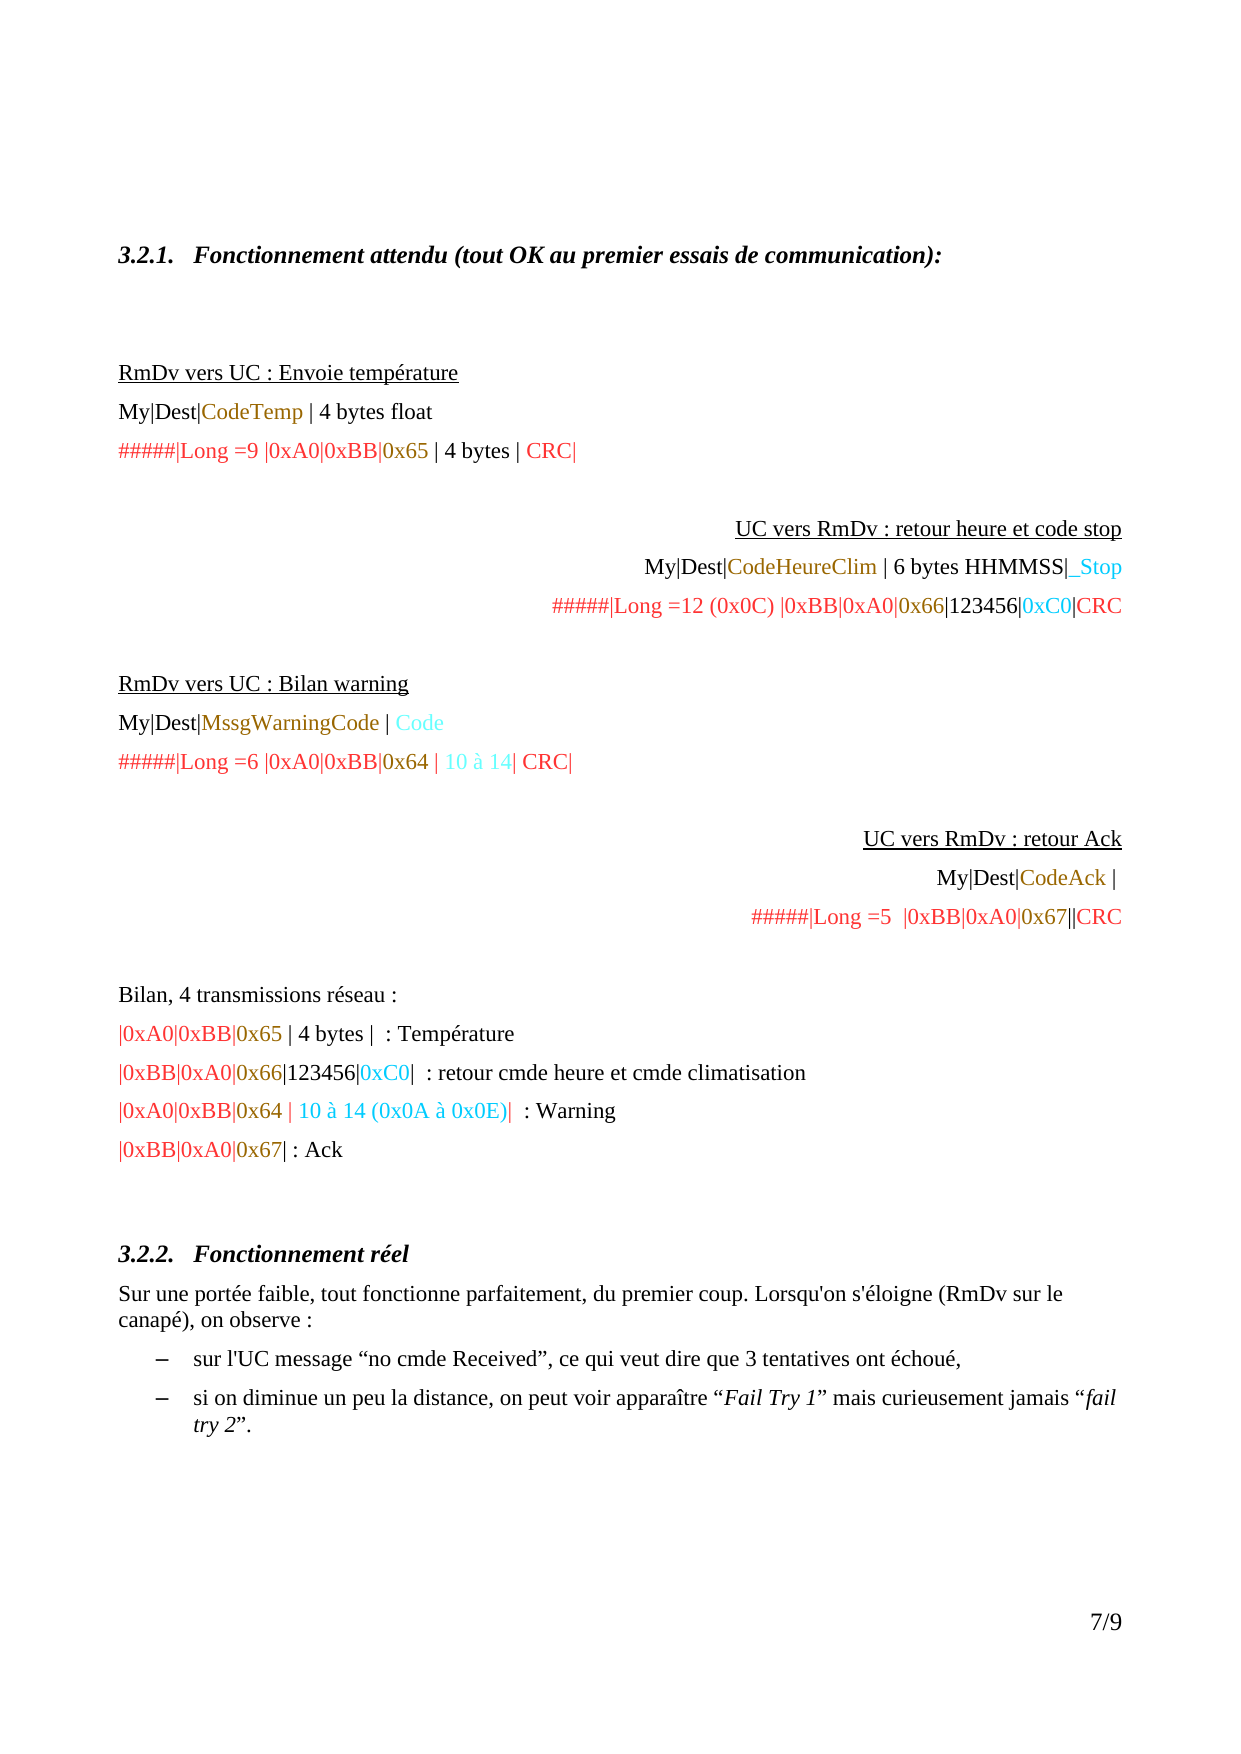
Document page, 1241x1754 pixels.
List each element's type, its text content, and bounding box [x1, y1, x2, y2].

text #####|Long =12 (0x0C) |0xBB|0xA0|0x66|123456|0xC0|CRC [118, 592, 1122, 619]
text UC vers RmDv : retour heure et code stop [118, 514, 1122, 541]
text |0xBB|0xA0|0x67| : Ack [118, 1136, 1122, 1163]
text #####|Long =5 |0xBB|0xA0|0x67||CRC [118, 903, 1122, 929]
text My|Dest|CodeTemp | 4 bytes float [118, 398, 1122, 424]
list si on diminue un peu la distance, on peut voir apparaître “Fail Try 1” mais curieusement jamais “fail try 2”. [156, 1384, 1122, 1437]
text My|Dest|MssgWarningCode | Code [118, 709, 1122, 735]
text |0xA0|0xBB|0x65 | 4 bytes | : Température [118, 1020, 1122, 1046]
text My|Dest|CodeAck | [118, 864, 1122, 891]
list sur l'UC message “no cmde Received”, ce qui veut dire que 3 tentatives ont échoué, [156, 1345, 1122, 1372]
text RmDv vers UC : Envoie température [118, 359, 1122, 386]
text |0xBB|0xA0|0x66|123456|0xC0| : retour cmde heure et cmde climatisation [118, 1058, 1122, 1085]
text |0xA0|0xBB|0x64 | 10 à 14 (0x0A à 0x0E)| : Warning [118, 1097, 1122, 1124]
text #####|Long =9 |0xA0|0xBB|0x65 | 4 bytes | CRC| [118, 437, 1122, 463]
text UC vers RmDv : retour Ack [118, 825, 1122, 852]
text Sur une portée faible, tout fonctionne parfaitement, du premier coup. Lorsqu'on s'éloigne (RmDv sur le canapé), on observe : [118, 1280, 1122, 1333]
text Bilan, 4 transmissions réseau : [118, 981, 1122, 1007]
text RmDv vers UC : Bilan warning [118, 670, 1122, 696]
subtitle Fonctionnement réel [118, 1239, 1122, 1268]
text #####|Long =6 |0xA0|0xBB|0x64 | 10 à 14| CRC| [118, 748, 1122, 774]
subtitle Fonctionnement attendu (tout OK au premier essais de communication): [118, 240, 1122, 269]
text My|Dest|CodeHeureClim | 6 bytes HHMMSS|_Stop [118, 553, 1122, 580]
